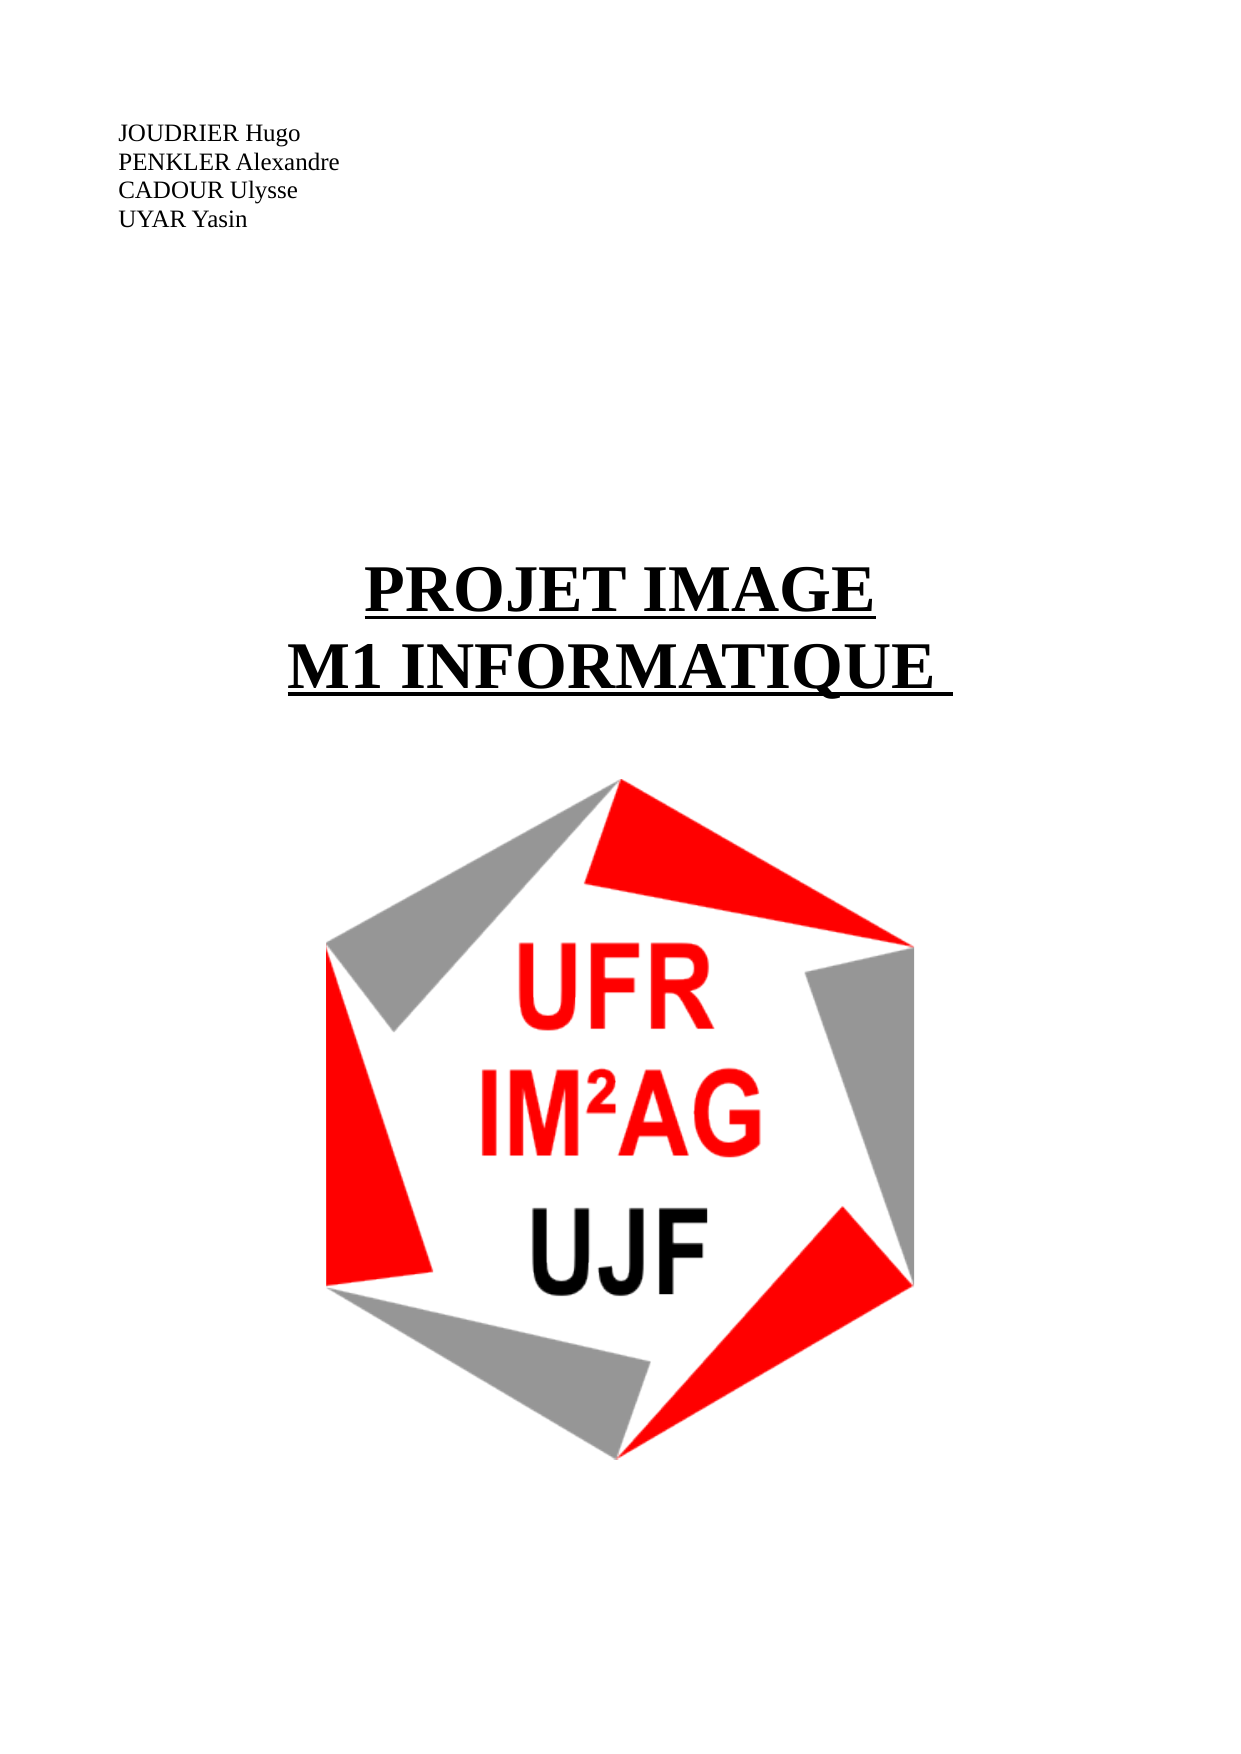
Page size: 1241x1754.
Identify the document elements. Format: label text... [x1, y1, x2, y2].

text JOUDRIER Hugo [118, 118, 1122, 147]
text M1 INFORMATIQUE [118, 626, 1122, 703]
text PROJET IMAGE [118, 549, 1122, 626]
picture [326, 779, 915, 1460]
text PENKLER Alexandre [118, 147, 1122, 176]
text CADOUR Ulysse [118, 176, 1122, 204]
text UYAR Yasin [118, 204, 1122, 233]
